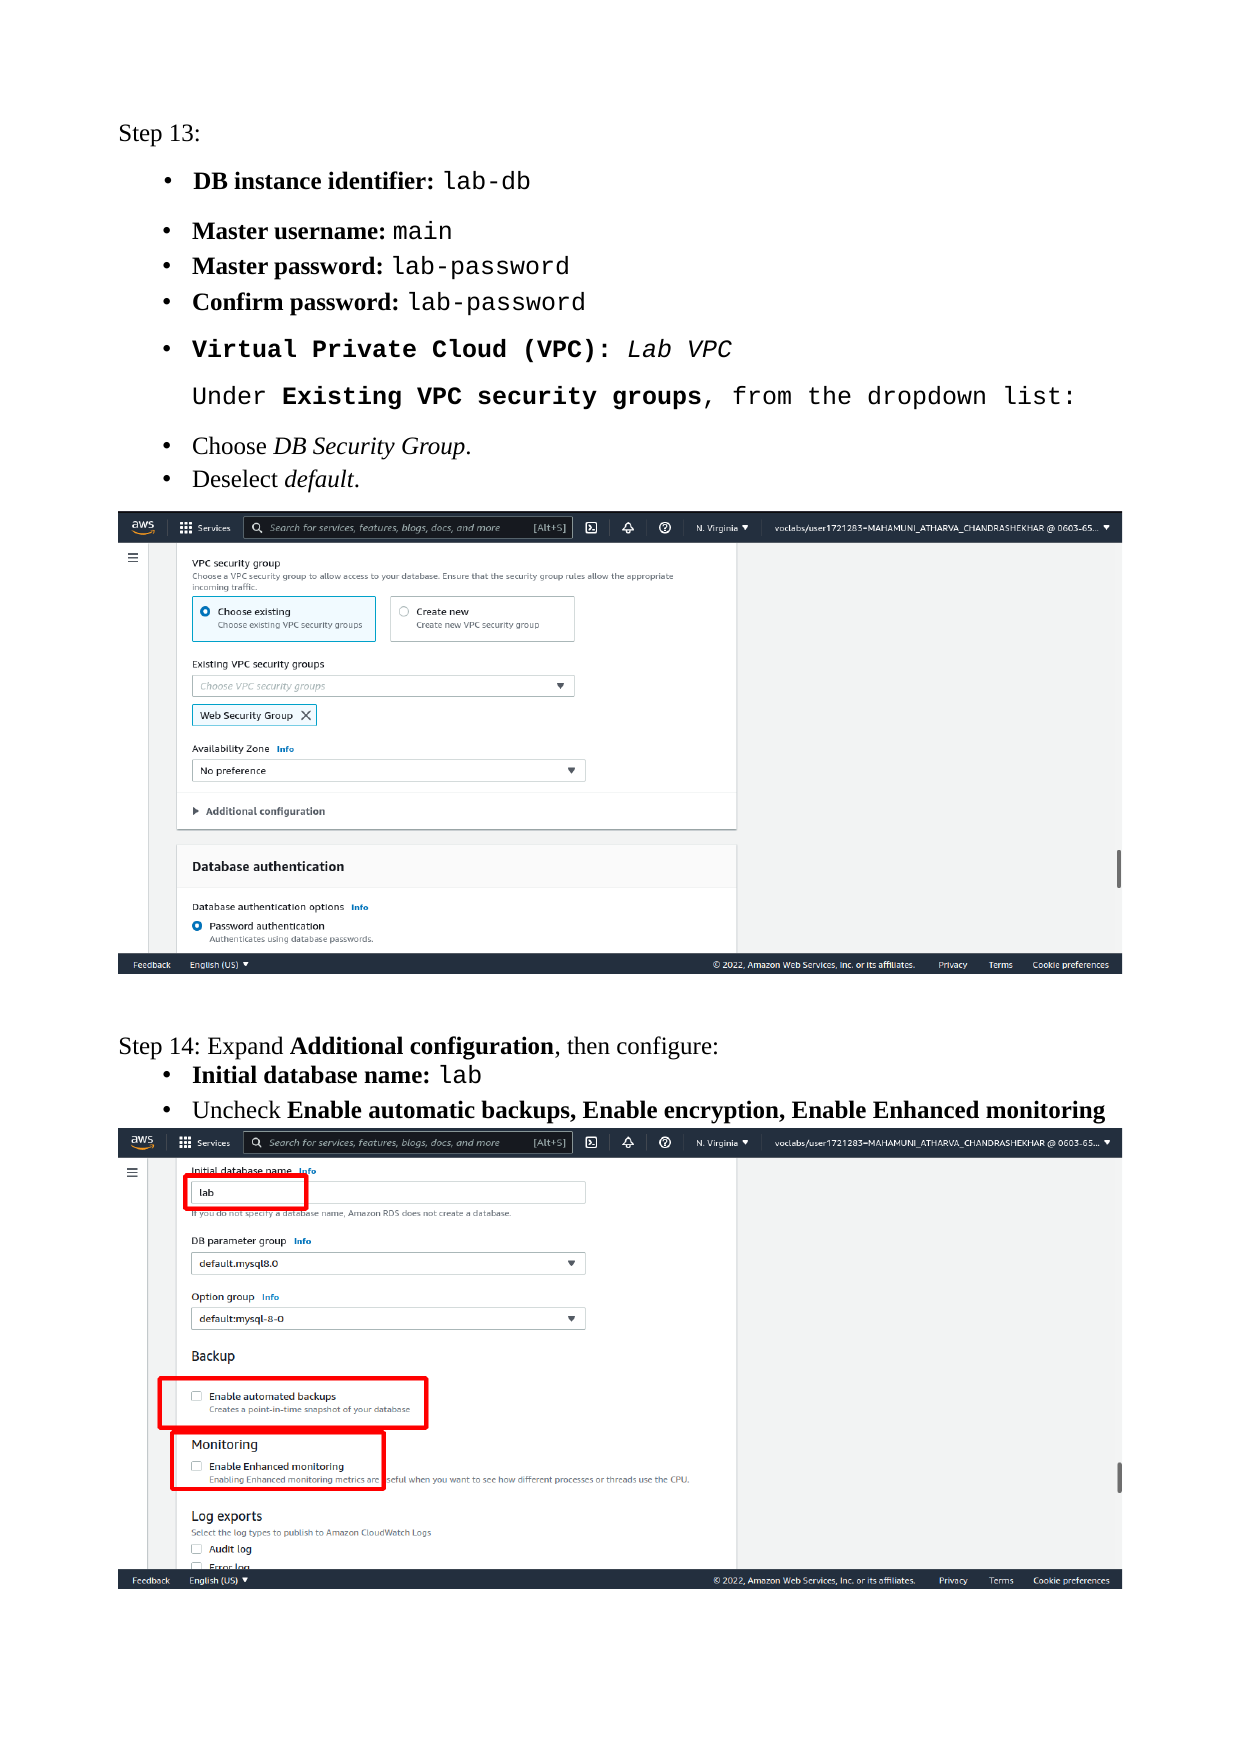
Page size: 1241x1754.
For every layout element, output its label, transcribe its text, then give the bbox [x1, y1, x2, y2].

list Initial database name: lab [162, 1060, 1122, 1091]
picture [118, 511, 1123, 974]
list Virtual Private Cloud (VPC): Lab VPC [162, 337, 1122, 365]
picture [118, 1128, 1123, 1589]
list Under Existing VPC security groups, from the dropdown list: [162, 384, 1122, 412]
list Master password: lab-password [162, 251, 1122, 282]
list Uncheck Enable automatic backups, Enable encryption, Enable Enhanced monitoring [162, 1095, 1122, 1124]
list DB instance identifier: lab-db [164, 166, 1122, 197]
text Step 14: Expand Additional configuration, then configure: [118, 1031, 1122, 1060]
list Confirm password: lab-password [162, 287, 1122, 317]
list Choose DB Security Group. [162, 431, 1122, 459]
list Deselect default. [162, 464, 1122, 492]
list Master username: main [162, 216, 1122, 247]
text Step 13: [118, 118, 1122, 147]
